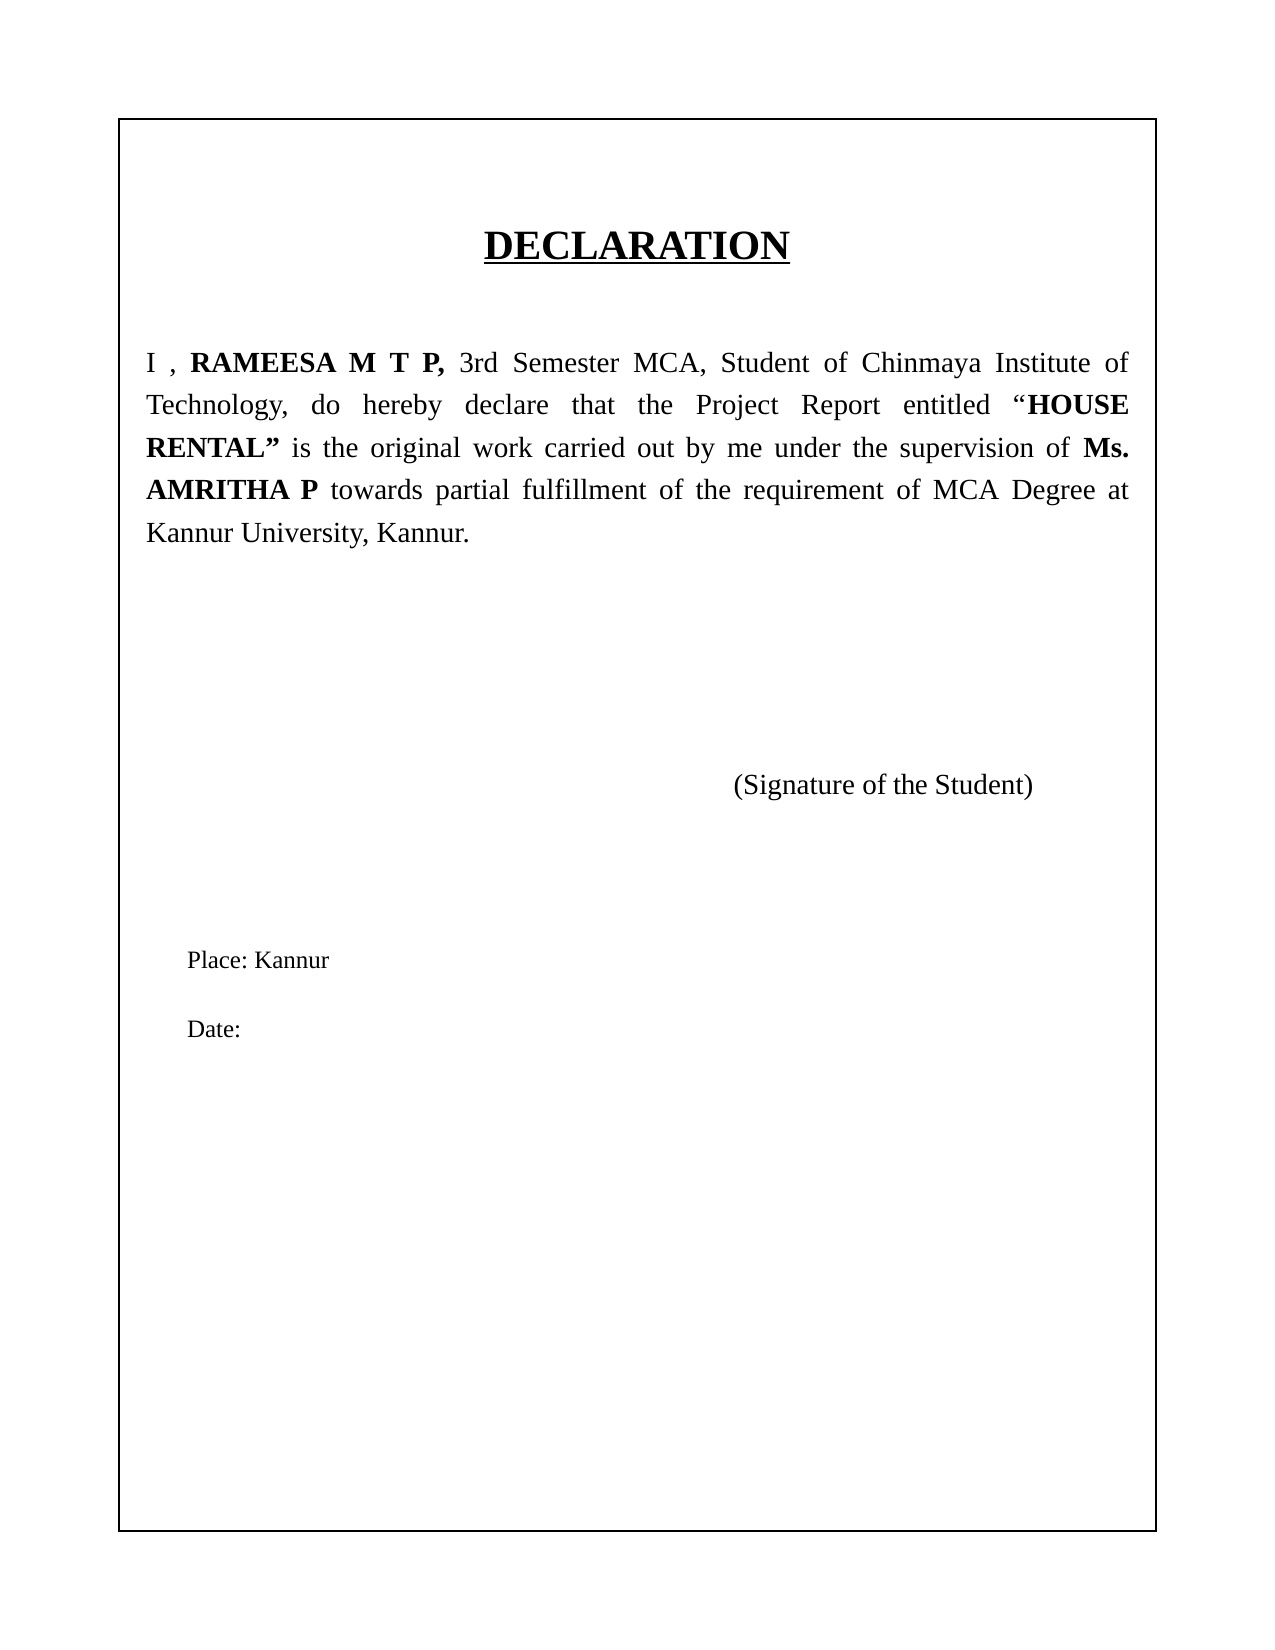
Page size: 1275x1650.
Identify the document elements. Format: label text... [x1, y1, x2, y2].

text DECLARATION [260, 221, 1013, 268]
subtitle Place: Kannur [187, 945, 1100, 974]
text I , RAMEESA M T P, 3rd Semester MCA, Student of Chinmaya Institute of Technology, do hereby declare that the Project Report entitled “HOUSE RENTAL” is the original work carried out by me under the supervision of Ms. AMRITHA P towards partial fulfillment of the requirement of MCA Degree at Kannur University, Kannur. [146, 345, 1129, 548]
subtitle (Signature of the Student) [187, 767, 1100, 801]
subtitle Date: [187, 1014, 1100, 1043]
